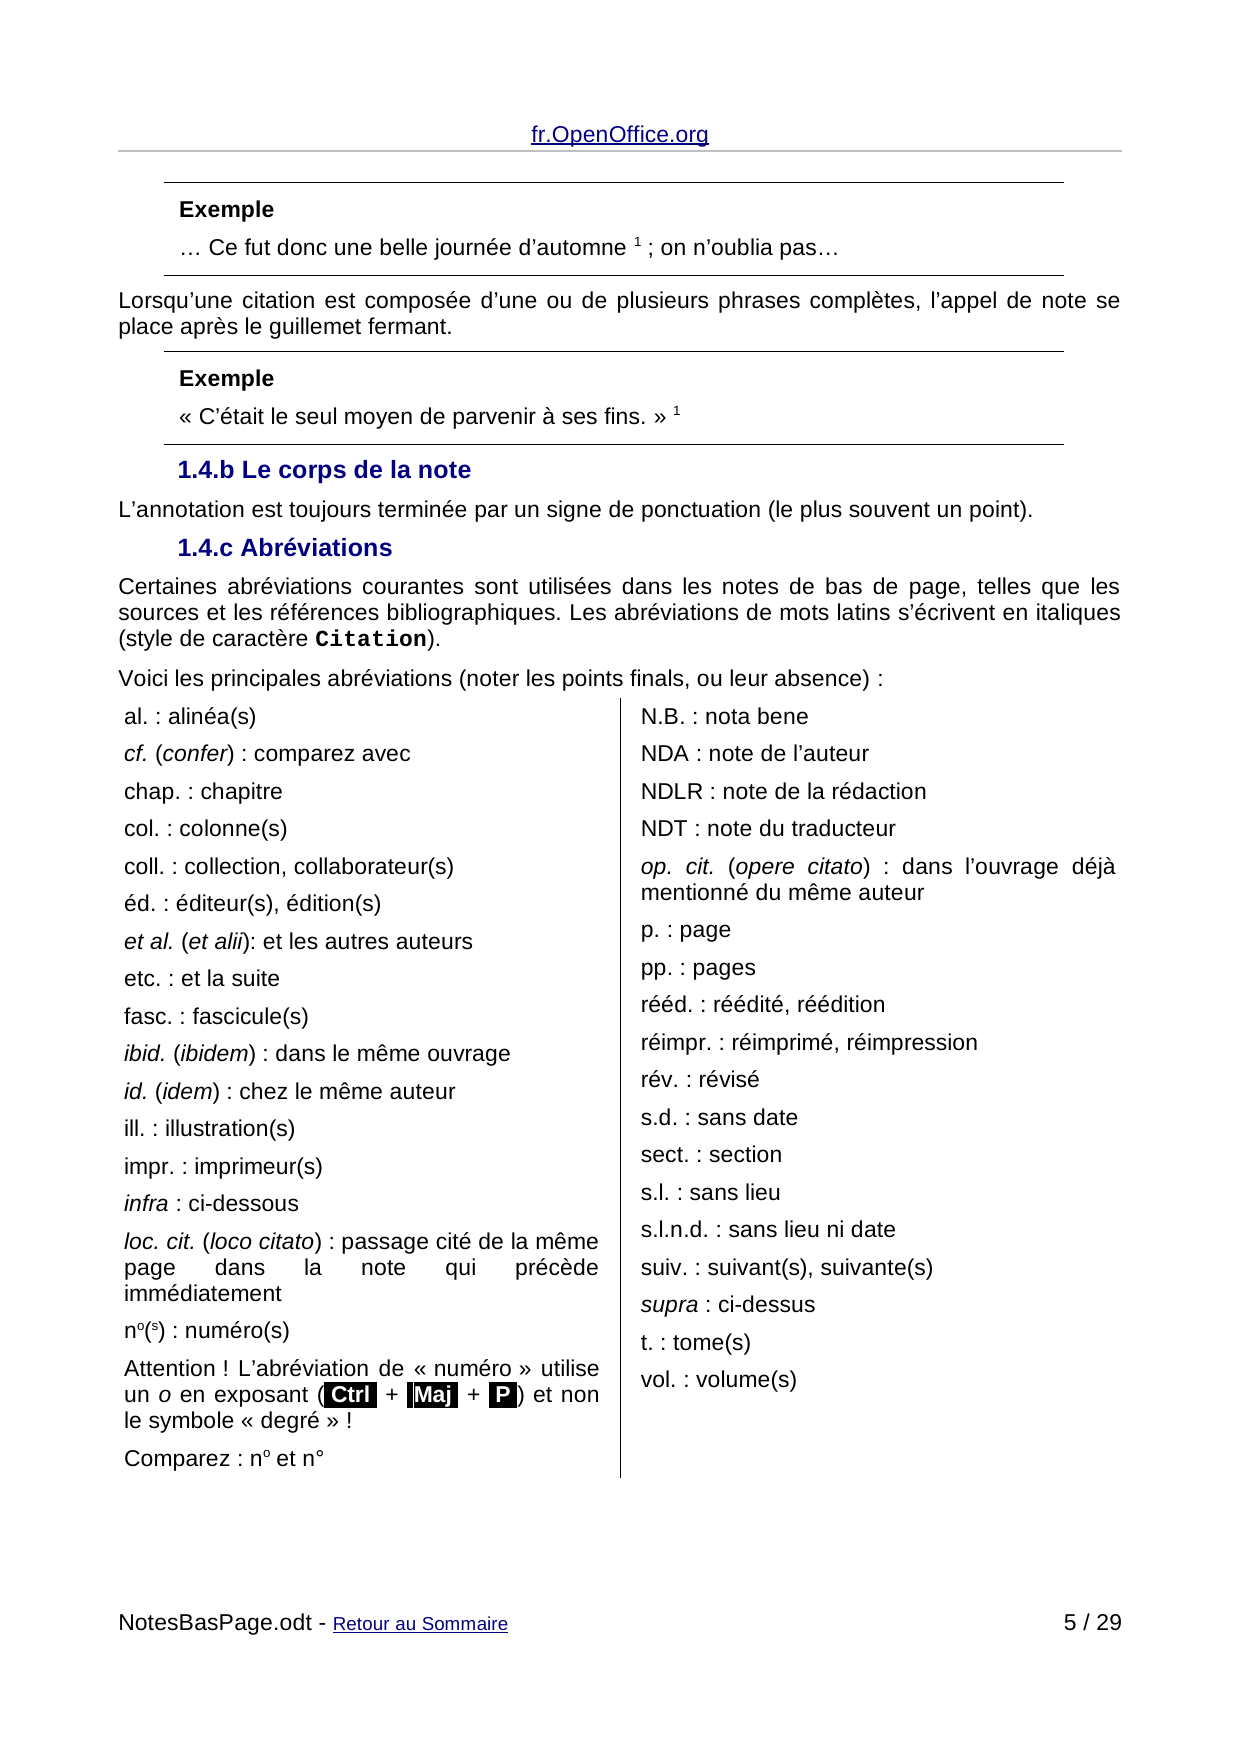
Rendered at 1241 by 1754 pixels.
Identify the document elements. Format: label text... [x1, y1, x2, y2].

table_cell infra : ci-dessous [118, 1185, 605, 1223]
text L’annotation est toujours terminée par un signe de ponctuation (le plus souvent un point). [118, 496, 1122, 522]
text Lorsqu’une citation est composée d’une ou de plusieurs phrases complètes, l’appel de note se place après le guillemet fermant. [118, 287, 1122, 339]
table_cell fasc. : fascicule(s) [118, 998, 605, 1035]
table_cell chap. : chapitre [118, 773, 605, 810]
table_cell N.B. : nota bene [635, 698, 1122, 735]
table_cell etc. : et la suite [118, 960, 605, 998]
table_cell rév. : révisé [635, 1061, 1122, 1099]
table_cell coll. : collection, collaborateur(s) [118, 848, 605, 885]
table_cell ill. : illustration(s) [118, 1110, 605, 1148]
subtitle Le corps de la note [177, 456, 1122, 484]
table_header al. : alinéa(s) [118, 698, 605, 735]
table_cell impr. : imprimeur(s) [118, 1148, 605, 1185]
table_cell vol. : volume(s) [635, 1361, 1122, 1399]
text Exemple [164, 352, 1064, 389]
table_cell no(s) : numéro(s) Attention ! L’abréviation de « numéro » utilise un o en exposant ( Ctrl + Maj + P ) et non le symbole « degré » ! Comparez : no et n° [118, 1312, 605, 1477]
table_cell rééd. : réédité, réédition [635, 986, 1122, 1024]
table_cell cf. (confer) : comparez avec [118, 735, 605, 773]
text Voici les principales abréviations (noter les points finals, ou leur absence) : [118, 666, 1122, 692]
table_cell col. : colonne(s) [118, 810, 605, 848]
table_cell réimpr. : réimprimé, réimpression [635, 1024, 1122, 1061]
table_cell NDT : note du traducteur [635, 810, 1122, 848]
table_cell ibid. (ibidem) : dans le même ouvrage [118, 1035, 605, 1073]
table_cell s.l. : sans lieu [635, 1174, 1122, 1211]
table_cell s.l.n.d. : sans lieu ni date [635, 1211, 1122, 1249]
table_cell op. cit. (opere citato) : dans l’ouvrage déjà mentionné du même auteur [635, 848, 1122, 911]
table_cell NDLR : note de la rédaction [635, 773, 1122, 810]
table_cell éd. : éditeur(s), édition(s) [118, 885, 605, 923]
table_cell s.d. : sans date [635, 1099, 1122, 1136]
table_cell pp. : pages [635, 949, 1122, 986]
table_cell sect. : section [635, 1136, 1122, 1174]
table_cell NDA : note de l’auteur [635, 735, 1122, 773]
table_cell t. : tome(s) [635, 1324, 1122, 1361]
table_cell supra : ci-dessus [635, 1286, 1122, 1324]
subtitle Abréviations [177, 534, 1122, 562]
table_cell p. : page [635, 911, 1122, 949]
text Exemple [164, 183, 1064, 219]
text … Ce fut donc une belle journée d’automne 1 ; on n’oublia pas… [164, 219, 1064, 275]
table_cell suiv. : suivant(s), suivante(s) [635, 1249, 1122, 1286]
table_cell et al. (et alii): et les autres auteurs [118, 923, 605, 960]
text Certaines abréviations courantes sont utilisées dans les notes de bas de page, telles que les sources et les références bibliographiques. Les abréviations de mots latins s’écrivent en italiques (style de caractère Citation). [118, 574, 1122, 654]
text « C’était le seul moyen de parvenir à ses fins. » 1 [164, 389, 1064, 444]
table_cell id. (idem) : chez le même auteur [118, 1073, 605, 1110]
table_cell loc. cit. (loco citato) : passage cité de la même page dans la note qui précède immédiatement [118, 1223, 605, 1312]
